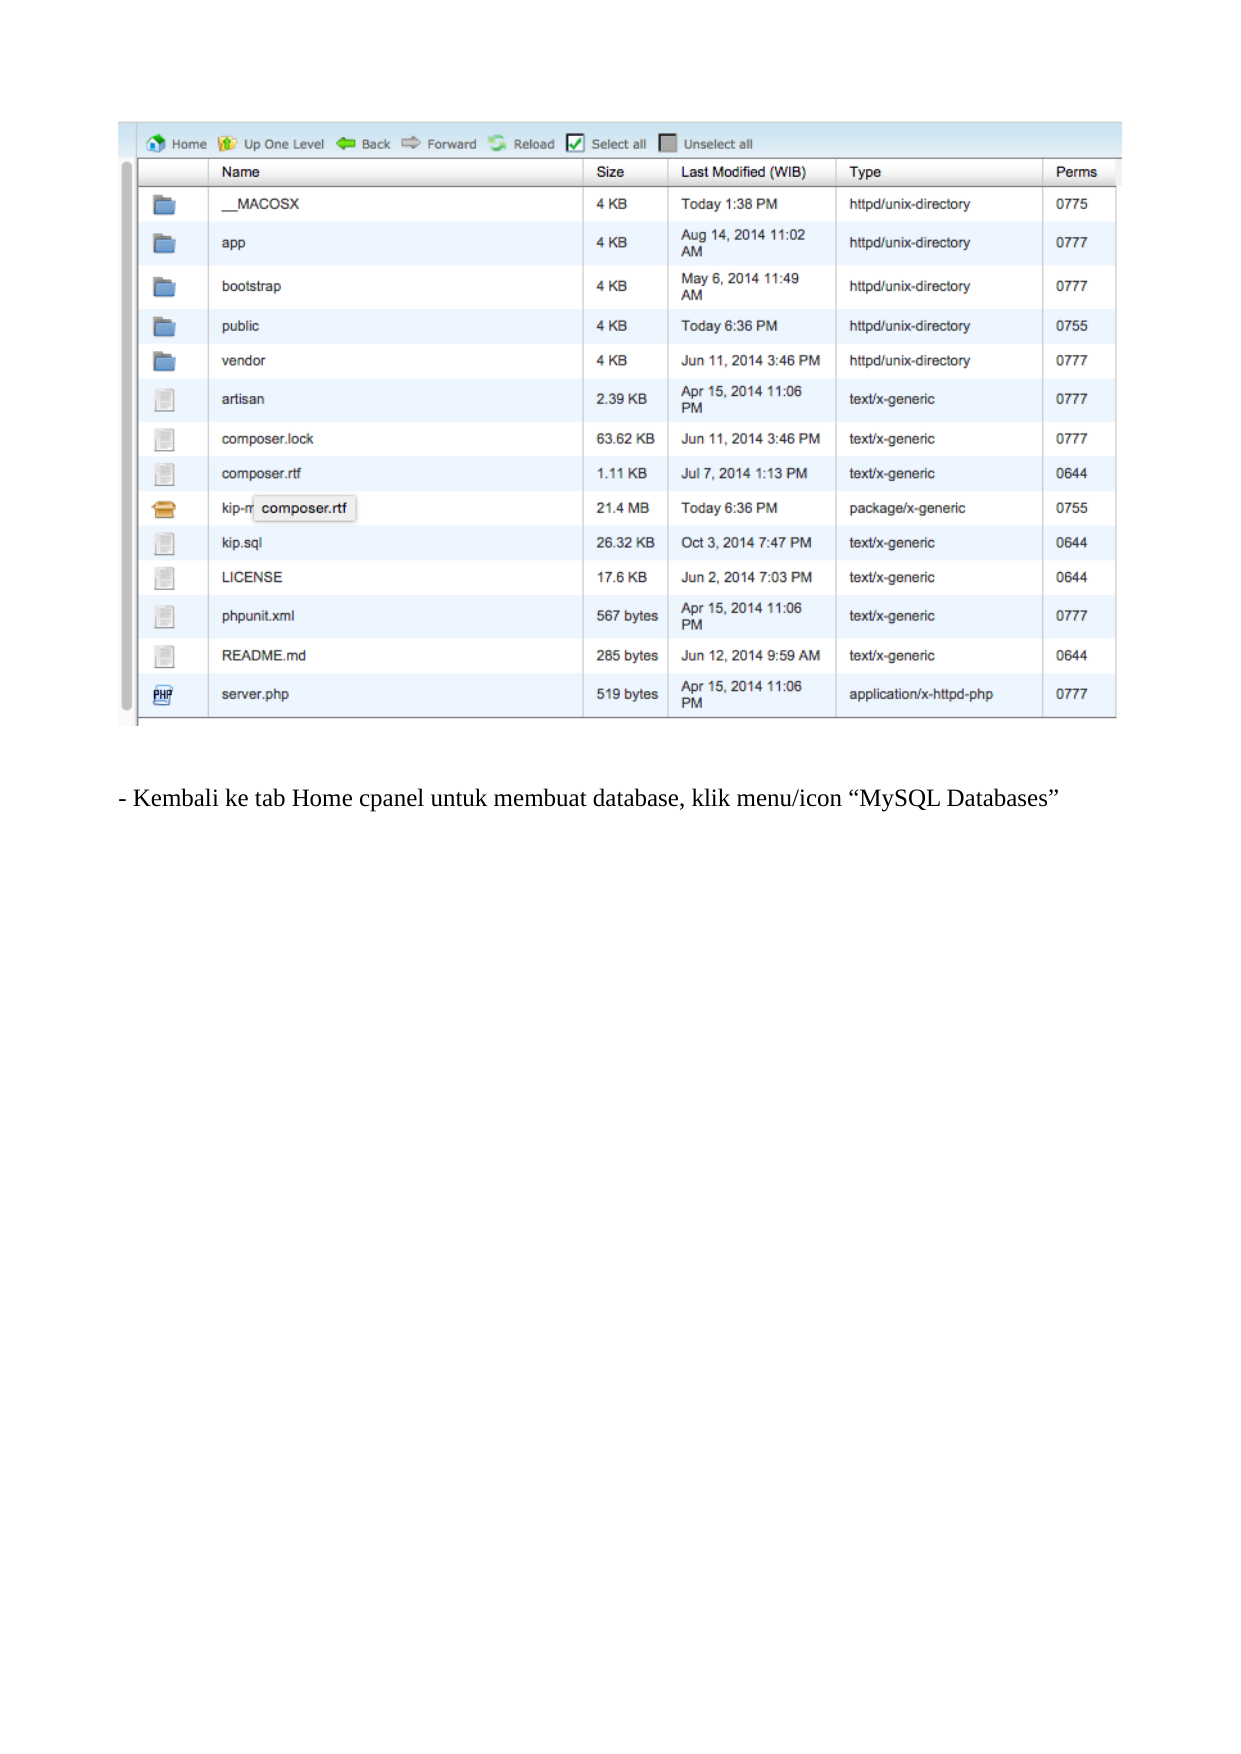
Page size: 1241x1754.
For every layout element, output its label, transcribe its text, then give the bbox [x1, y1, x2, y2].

text - Kembali ke tab Home cpanel untuk membuat database, klik menu/icon “MySQL Databases” [118, 783, 1122, 812]
picture [118, 118, 1123, 726]
